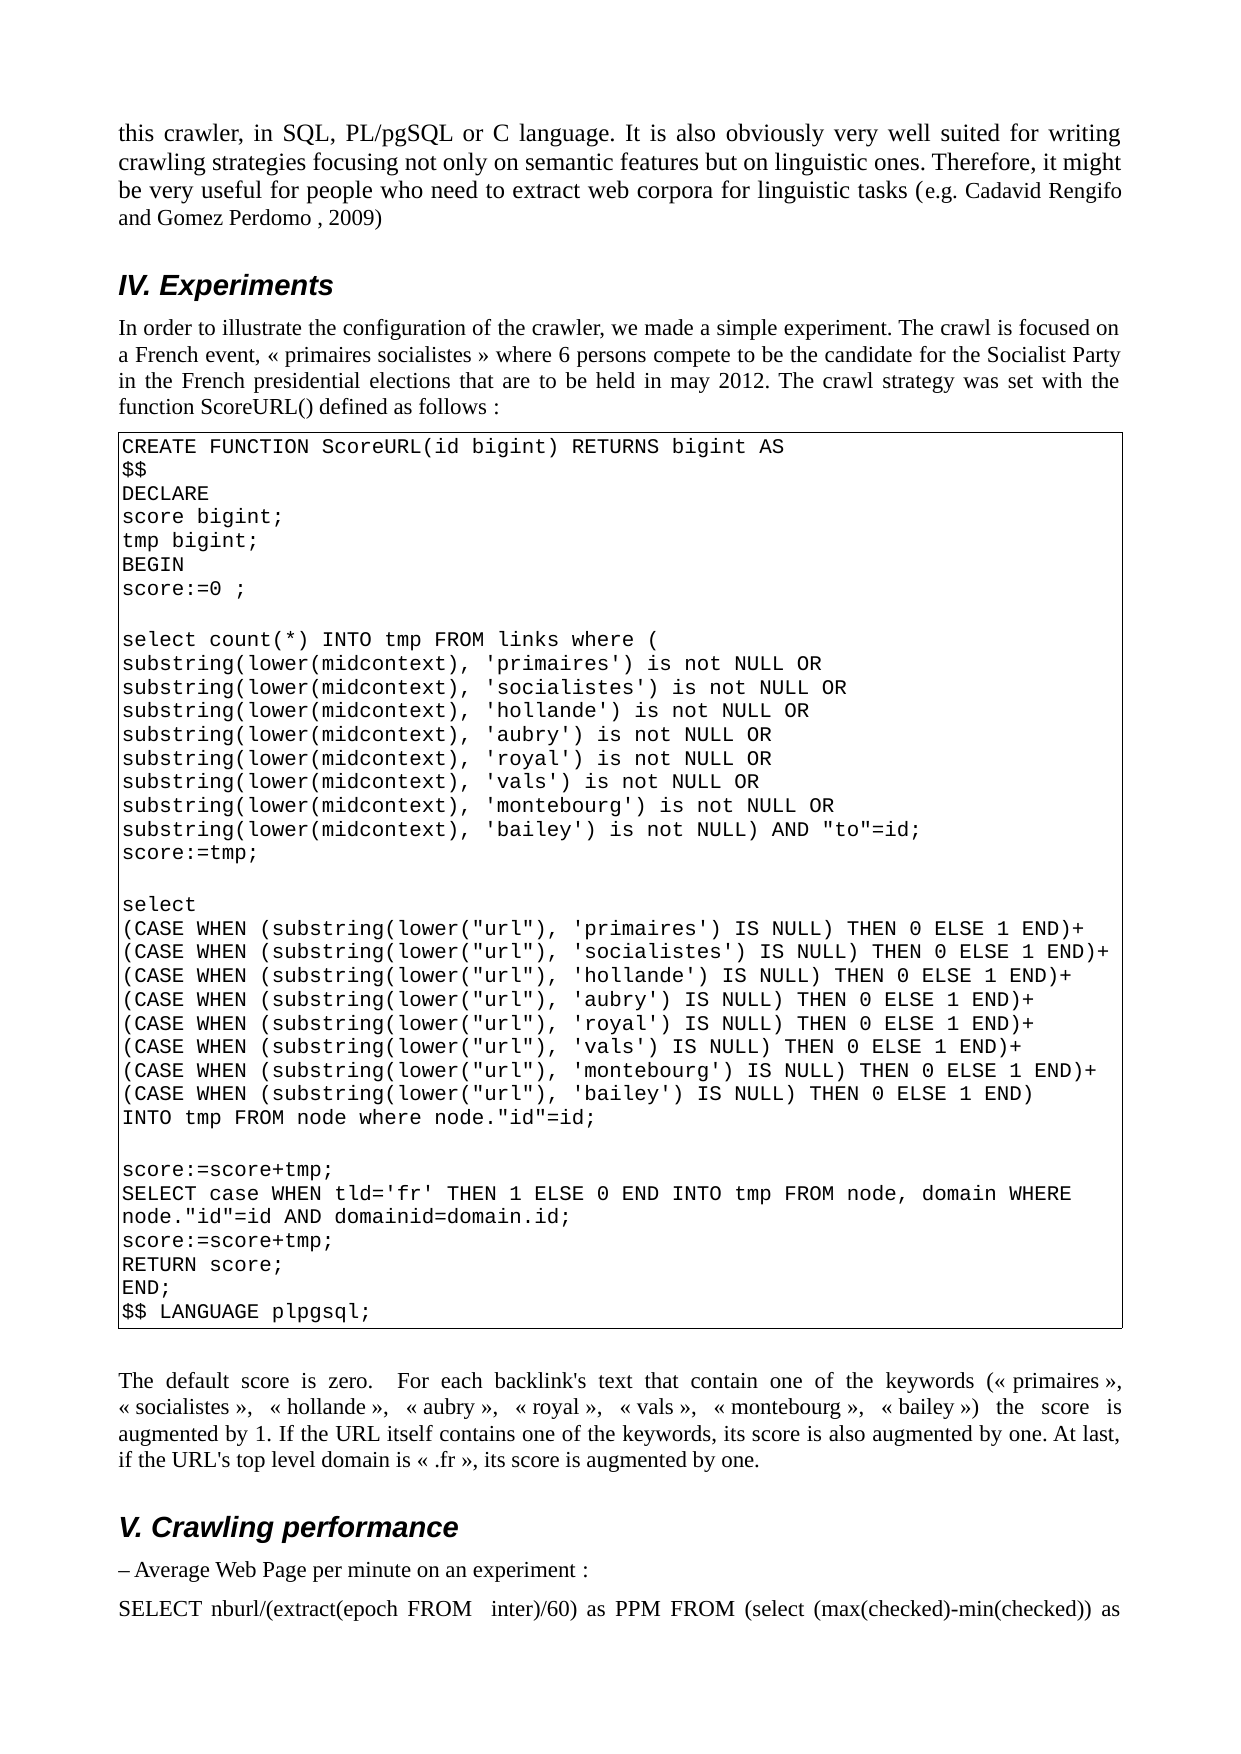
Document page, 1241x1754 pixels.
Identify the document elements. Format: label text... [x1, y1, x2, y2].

text (CASE WHEN (substring(lower("url"), 'hollande') IS NULL) THEN 0 ELSE 1 END)+ [119, 962, 1122, 985]
text substring(lower(midcontext), 'royal') is not NULL OR [119, 744, 1122, 768]
text select count(*) INTO tmp FROM links where ( [119, 626, 1122, 650]
text (CASE WHEN (substring(lower("url"), 'bailey') IS NULL) THEN 0 ELSE 1 END) [119, 1080, 1122, 1104]
text RETURN score; [119, 1250, 1122, 1274]
text substring(lower(midcontext), 'montebourg') is not NULL OR [119, 792, 1122, 815]
text SELECT case WHEN tld='fr' THEN 1 ELSE 0 END INTO tmp FROM node, domain WHERE node."id"=id AND domainid=domain.id; [119, 1179, 1122, 1227]
text score:=score+tmp; [119, 1227, 1122, 1250]
text The default score is zero. For each backlink's text that contain one of the keywords (« primaires », « socialistes », « hollande », « aubry », « royal », « vals », « montebourg », « bailey ») the score is augmented by 1. If the URL itself contains one of the keywords, its score is also augmented by one. At last, if the URL's top level domain is « .fr », its score is augmented by one. [118, 1367, 1122, 1472]
text score:=score+tmp; [119, 1156, 1122, 1179]
text INTO tmp FROM node where node."id"=id; [119, 1104, 1122, 1131]
text select [119, 891, 1122, 914]
text (CASE WHEN (substring(lower("url"), 'primaires') IS NULL) THEN 0 ELSE 1 END)+ [119, 914, 1122, 938]
text this crawler, in SQL, PL/pgSQL or C language. It is also obviously very well suited for writing crawling strategies focusing not only on semantic features but on linguistic ones. Therefore, it might be very useful for people who need to extract web corpora for linguistic tasks (e.g. Cadavid Rengifo and Gomez Perdomo , 2009) [118, 118, 1122, 231]
text – Average Web Page per minute on an experiment : [118, 1556, 1122, 1582]
text CREATE FUNCTION ScoreURL(id bigint) RETURNS bigint AS [119, 433, 1122, 456]
text SELECT nburl/(extract(epoch FROM inter)/60) as PPM FROM (select (max(checked)-min(checked)) as [118, 1595, 1122, 1621]
text (CASE WHEN (substring(lower("url"), 'socialistes') IS NULL) THEN 0 ELSE 1 END)+ [119, 938, 1122, 962]
text In order to illustrate the configuration of the crawler, we made a simple experiment. The crawl is focused on a French event, « primaires socialistes » where 6 persons compete to be the candidate for the Socialist Party in the French presidential elections that are to be held in may 2012. The crawl strategy was set with the function ScoreURL() defined as follows : [118, 314, 1122, 420]
text substring(lower(midcontext), 'hollande') is not NULL OR [119, 697, 1122, 721]
text DECLARE [119, 479, 1122, 503]
text END; [119, 1274, 1122, 1297]
text substring(lower(midcontext), 'socialistes') is not NULL OR [119, 673, 1122, 697]
text (CASE WHEN (substring(lower("url"), 'aubry') IS NULL) THEN 0 ELSE 1 END)+ [119, 985, 1122, 1009]
text $$ [119, 456, 1122, 479]
subtitle IV. Experiments [118, 268, 1122, 302]
text substring(lower(midcontext), 'primaires') is not NULL OR [119, 650, 1122, 673]
text substring(lower(midcontext), 'bailey') is not NULL) AND "to"=id; [119, 815, 1122, 839]
text (CASE WHEN (substring(lower("url"), 'montebourg') IS NULL) THEN 0 ELSE 1 END)+ [119, 1056, 1122, 1080]
subtitle V. Crawling performance [118, 1510, 1122, 1543]
text tmp bigint; [119, 527, 1122, 550]
text (CASE WHEN (substring(lower("url"), 'royal') IS NULL) THEN 0 ELSE 1 END)+ [119, 1009, 1122, 1033]
text substring(lower(midcontext), 'aubry') is not NULL OR [119, 721, 1122, 744]
text score bigint; [119, 503, 1122, 527]
text BEGIN [119, 550, 1122, 574]
text $$ LANGUAGE plpgsql; [119, 1297, 1122, 1328]
text (CASE WHEN (substring(lower("url"), 'vals') IS NULL) THEN 0 ELSE 1 END)+ [119, 1033, 1122, 1056]
text score:=tmp; [119, 839, 1122, 866]
text score:=0 ; [119, 574, 1122, 601]
text substring(lower(midcontext), 'vals') is not NULL OR [119, 768, 1122, 792]
